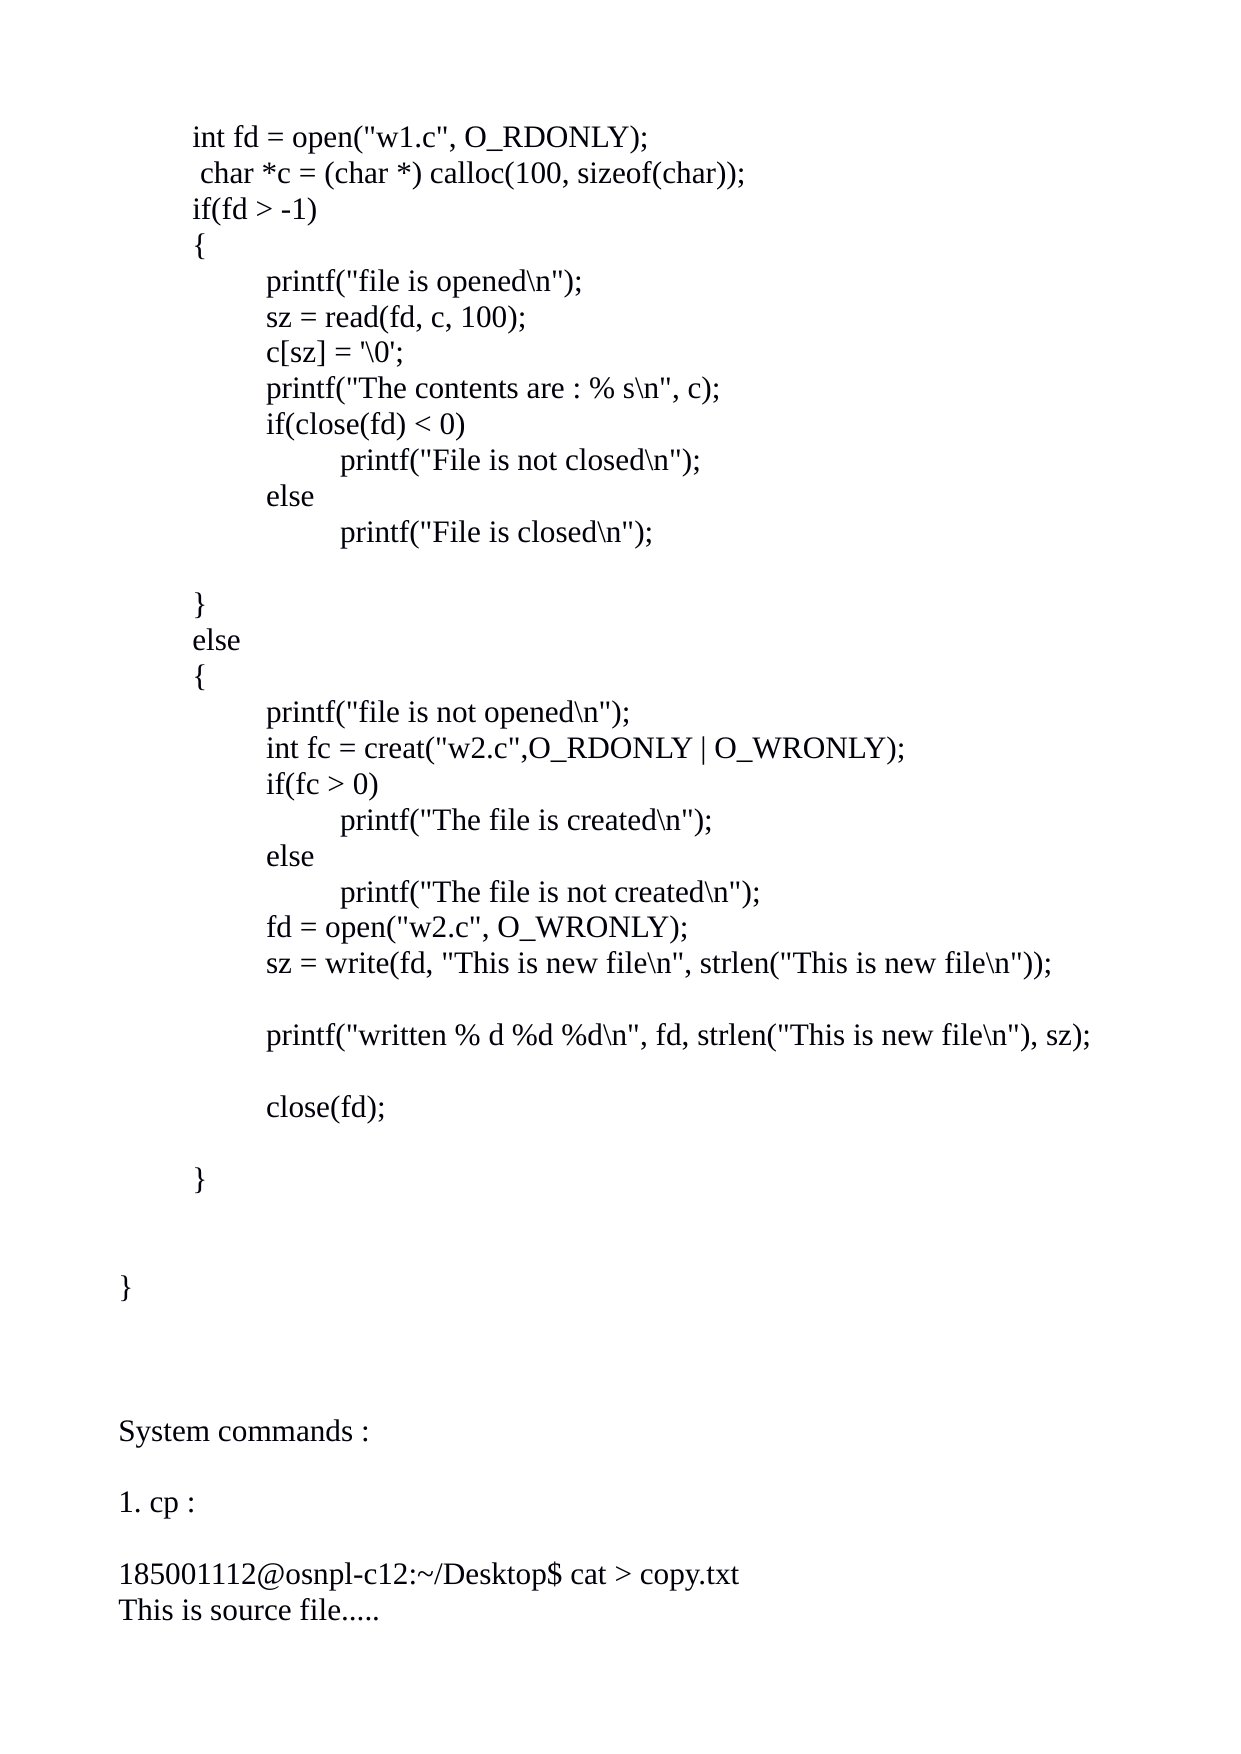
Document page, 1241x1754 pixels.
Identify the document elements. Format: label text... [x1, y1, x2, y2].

text { [118, 657, 1122, 693]
text printf("File is closed\n"); [118, 513, 1122, 549]
text printf("file is not opened\n"); [118, 693, 1122, 729]
text } [118, 585, 1122, 621]
text char *c = (char *) calloc(100, sizeof(char)); [118, 154, 1122, 190]
text sz = read(fd, c, 100); [118, 298, 1122, 334]
text This is source file..... [118, 1592, 1122, 1627]
text if(fc > 0) [118, 765, 1122, 801]
text c[sz] = '\0'; [118, 334, 1122, 370]
text printf("File is not closed\n"); [118, 442, 1122, 477]
text printf("The contents are : % s\n", c); [118, 370, 1122, 406]
text int fc = creat("w2.c",O_RDONLY | O_WRONLY); [118, 729, 1122, 765]
text printf("written % d %d %d\n", fd, strlen("This is new file\n"), sz); [118, 1017, 1122, 1052]
text int fd = open("w1.c", O_RDONLY); [118, 118, 1122, 154]
text System commands : [118, 1412, 1122, 1448]
text 185001112@osnpl-c12:~/Desktop$ cat > copy.txt [118, 1556, 1122, 1592]
text if(fd > -1) [118, 190, 1122, 226]
text sz = write(fd, "This is new file\n", strlen("This is new file\n")); [118, 945, 1122, 981]
text fd = open("w2.c", O_WRONLY); [118, 909, 1122, 945]
text 1. cp : [118, 1484, 1122, 1520]
text else [118, 837, 1122, 873]
text { [118, 226, 1122, 262]
text printf("The file is created\n"); [118, 801, 1122, 837]
text } [118, 1160, 1122, 1196]
text } [118, 1268, 1122, 1304]
text printf("The file is not created\n"); [118, 873, 1122, 909]
text close(fd); [118, 1088, 1122, 1124]
text if(close(fd) < 0) [118, 406, 1122, 442]
text else [118, 621, 1122, 657]
text else [118, 477, 1122, 513]
text printf("file is opened\n"); [118, 262, 1122, 298]
